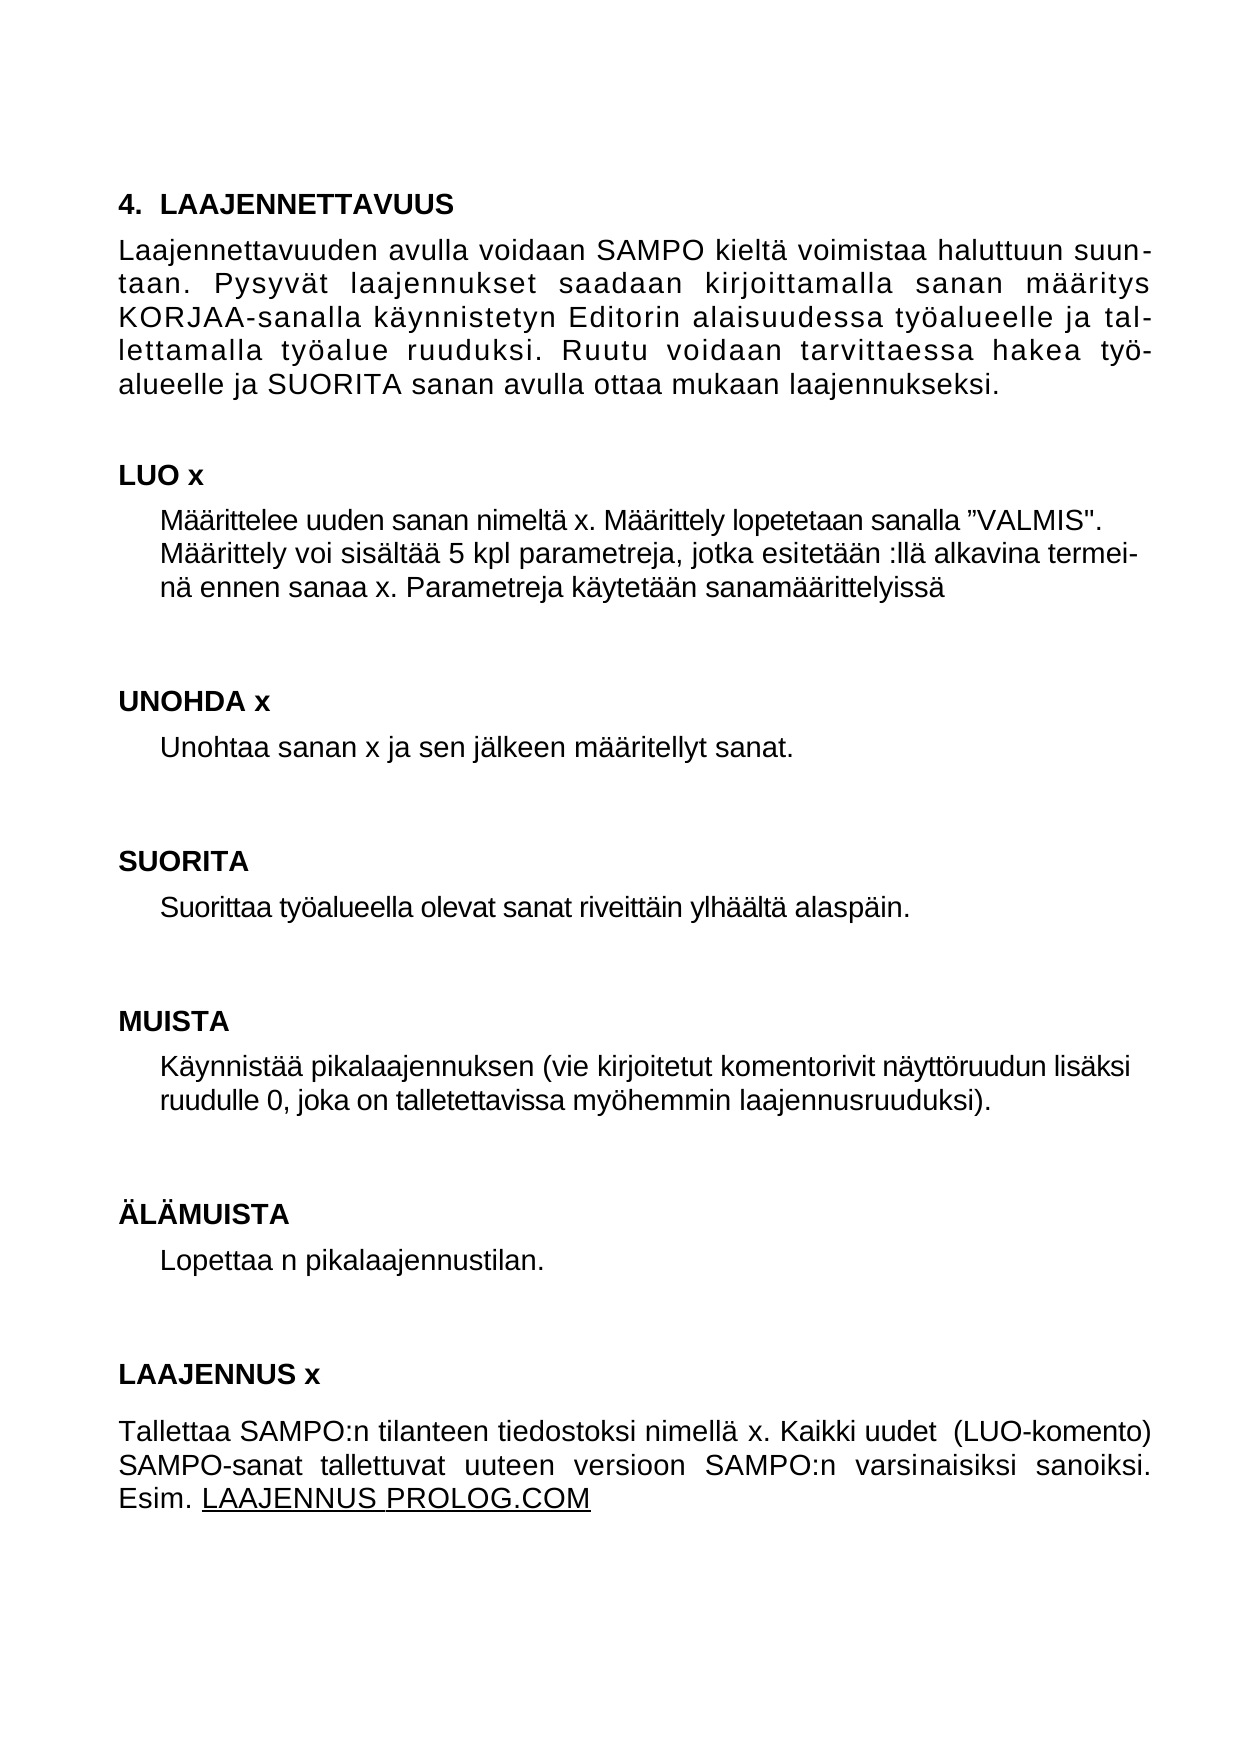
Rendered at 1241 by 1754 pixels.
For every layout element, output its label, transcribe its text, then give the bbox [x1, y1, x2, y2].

text SUORITA [118, 844, 1152, 878]
text LAAJENNUS x [118, 1357, 1152, 1391]
text Laajennettavuuden avulla voidaan SAMPO kieltä voimistaa haluttuun suun­taan. Pysyvät laajennukset saadaan kirjoittamalla sanan määritys KORJAA-sanalla käynnistetyn Editorin alaisuudessa työalueelle ja tal­lettamalla työalue ruuduksi. Ruutu voidaan tarvittaessa hakea työ­alueelle ja SUORITA sanan avulla ottaa mukaan laajennukseksi. [118, 232, 1152, 400]
text Lopettaa n pikalaajennustilan. [159, 1243, 1152, 1276]
text Tallettaa SAMPO:n tilanteen tiedostoksi nimellä x. Kaikki uudet (LUO-komento) SAMPO-sanat tallet­tuvat uuteen versioon SAMPO:n varsi­naisiksi sanoiksi. Esim. LAAJENNUS PROLOG.COM [118, 1414, 1152, 1515]
subtitle LAAJENNETTAVUUS [118, 187, 1152, 221]
text Unohtaa sanan x ja sen jälkeen määritellyt sanat. [159, 730, 1152, 763]
text Käynnistää pikalaajennuksen (vie kirjoitetut komentorivit näyttöruudun li­säksi ruudulle 0, joka on talletettavissa myöhemmin laajennusruuduksi). [159, 1049, 1152, 1116]
text LUO x [118, 457, 1152, 491]
text UNOHDA x [118, 684, 1152, 718]
text Suorittaa työalueella olevat sanat riveittäin ylhäältä alaspäin. [159, 889, 1152, 923]
text MUISTA [118, 1004, 1152, 1037]
text ÄLÄMUISTA [118, 1197, 1152, 1231]
text Määrittelee uuden sanan nimeltä x. Määrittely lopetetaan sanalla ”VALMIS". Mää­rittely voi sisältää 5 kpl parametreja, jotka esi­tetään :llä alkavina termei­nä en­nen sanaa x. Parametreja käyte­tään sanamäärittelyissä [159, 503, 1152, 603]
